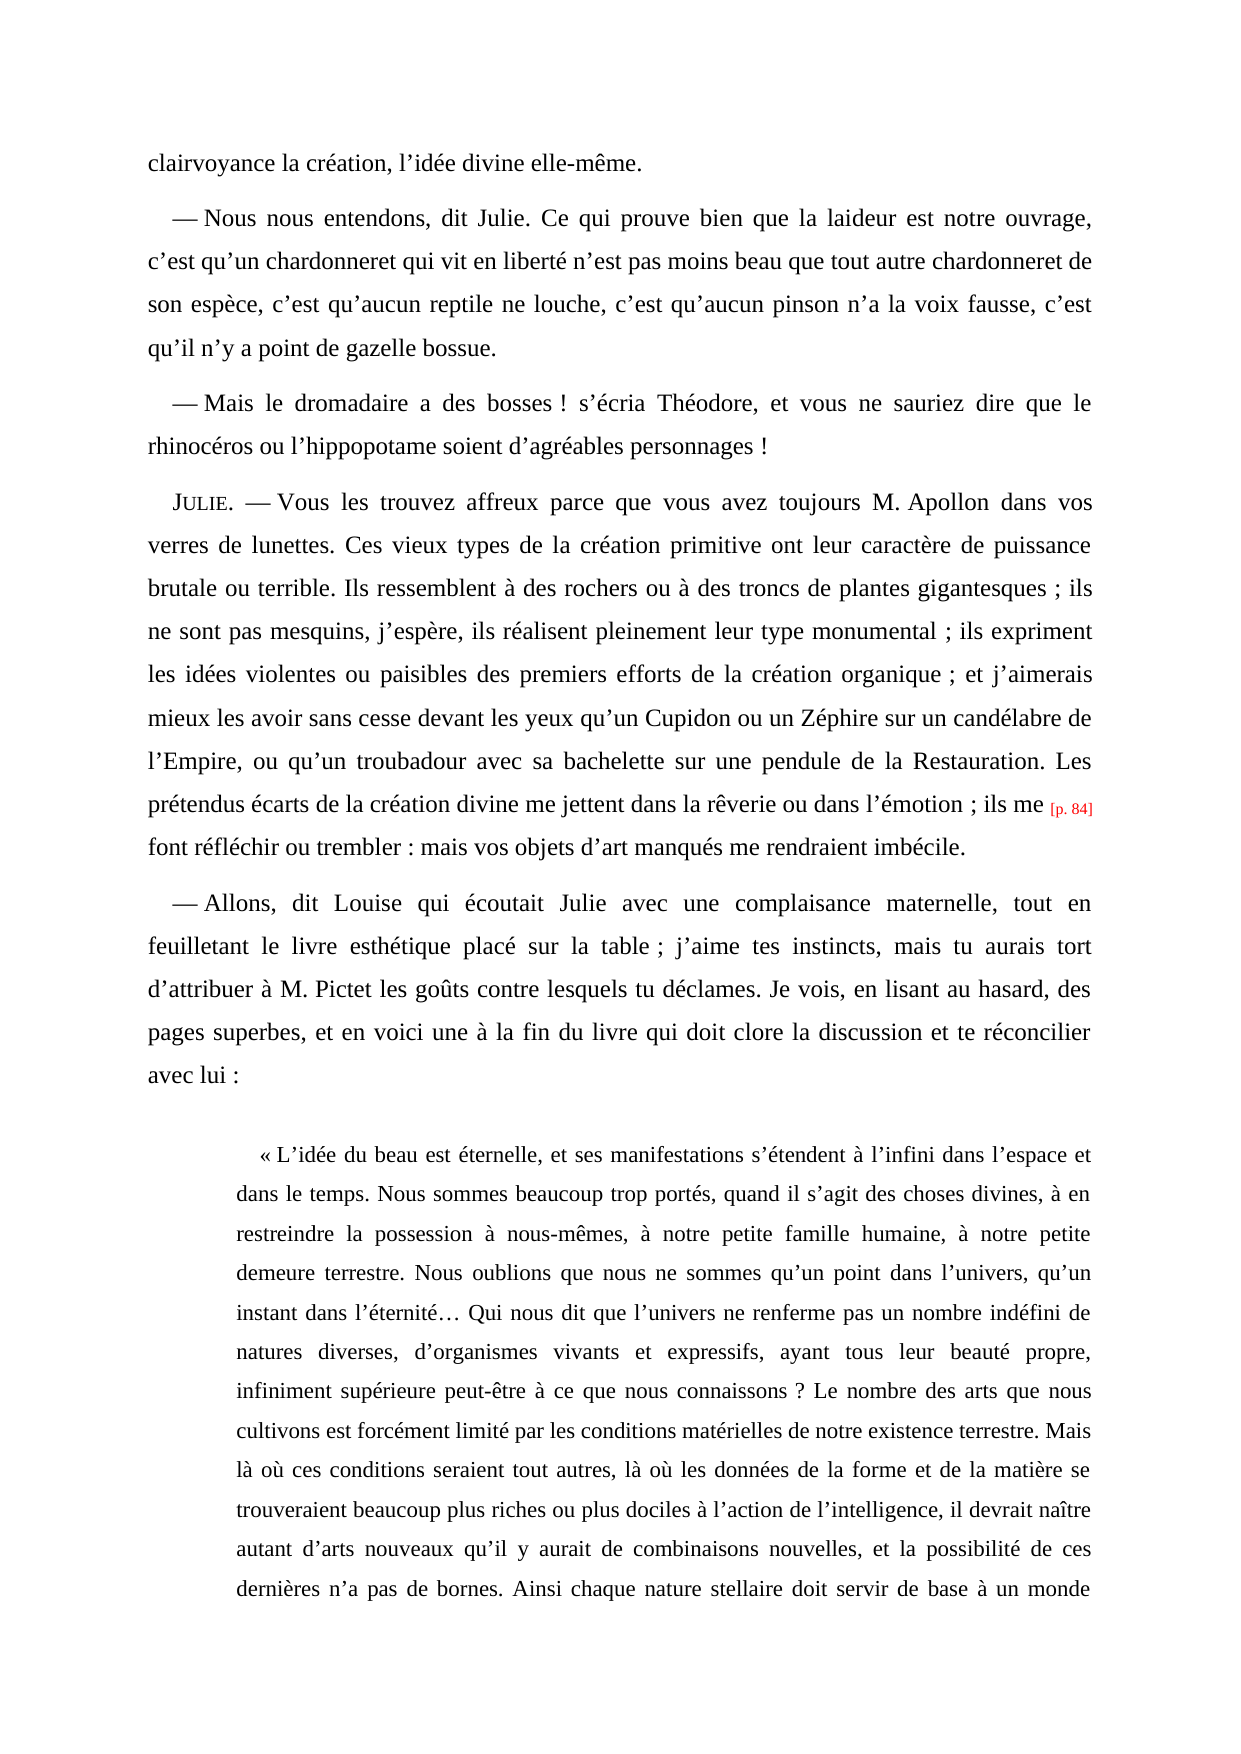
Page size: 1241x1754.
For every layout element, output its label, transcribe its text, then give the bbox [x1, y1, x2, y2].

text clairvoyance la création, l’idée divine elle-même. [148, 148, 1093, 176]
text — Allons, dit Louise qui écoutait Julie avec une complaisance maternelle, tout en feuilletant le livre esthétique placé sur la table ; j’aime tes instincts, mais tu aurais tort d’attribuer à M. Pictet les goûts contre lesquels tu déclames. Je vois, en lisant au hasard, des pages superbes, et en voici une à la fin du livre qui doit clore la discussion et te réconcilier avec lui : [148, 888, 1093, 1089]
text « L’idée du beau est éternelle, et ses manifestations s’étendent à l’infini dans l’espace et dans le temps. Nous sommes beaucoup trop portés, quand il s’agit des choses divines, à en restreindre la possession à nous-mêmes, à notre petite famille humaine, à notre petite demeure terrestre. Nous oublions que nous ne sommes qu’un point dans l’univers, qu’un instant dans l’éternité… Qui nous dit que l’univers ne renferme pas un nombre indéfini de natures diverses, d’organismes vivants et expressifs, ayant tous leur beauté propre, infiniment supérieure peut-être à ce que nous connaissons ? Le nombre des arts que nous cultivons est forcément limité par les conditions matérielles de notre existence terrestre. Mais là où ces conditions seraient tout autres, là où les données de la forme et de la matière se trouveraient beaucoup plus riches ou plus dociles à l’action de l’intelligence, il devrait naître autant d’arts nouveaux qu’il y aurait de combinaisons nouvelles, et la possibilité de ces dernières n’a pas de bornes. Ainsi chaque nature stellaire doit servir de base à un monde [236, 1141, 1093, 1601]
text — Mais le dromadaire a des bosses ! s’écria Théodore, et vous ne sauriez dire que le rhinocéros ou l’hippopotame soient d’agréables personnages ! [148, 388, 1093, 460]
text — Nous nous entendons, dit Julie. Ce qui prouve bien que la laideur est notre ouvrage, c’est qu’un chardonneret qui vit en liberté n’est pas moins beau que tout autre chardonneret de son espèce, c’est qu’aucun reptile ne louche, c’est qu’aucun pinson n’a la voix fausse, c’est qu’il n’y a point de gazelle bossue. [148, 203, 1093, 361]
text Julie. — Vous les trouvez affreux parce que vous avez toujours M. Apollon dans vos verres de lunettes. Ces vieux types de la création primitive ont leur caractère de puissance brutale ou terrible. Ils ressemblent à des rochers ou à des troncs de plantes gigantesques ; ils ne sont pas mesquins, j’espère, ils réalisent pleinement leur type monumental ; ils expriment les idées violentes ou paisibles des premiers efforts de la création organique ; et j’aimerais mieux les avoir sans cesse devant les yeux qu’un Cupidon ou un Zéphire sur un candélabre de l’Empire, ou qu’un troubadour avec sa bachelette sur une pendule de la Restauration. Les prétendus écarts de la création divine me jettent dans la rêverie ou dans l’émotion ; ils me [p. 84] font réfléchir ou trembler : mais vos objets d’art manqués me rendraient imbécile. [148, 487, 1093, 861]
